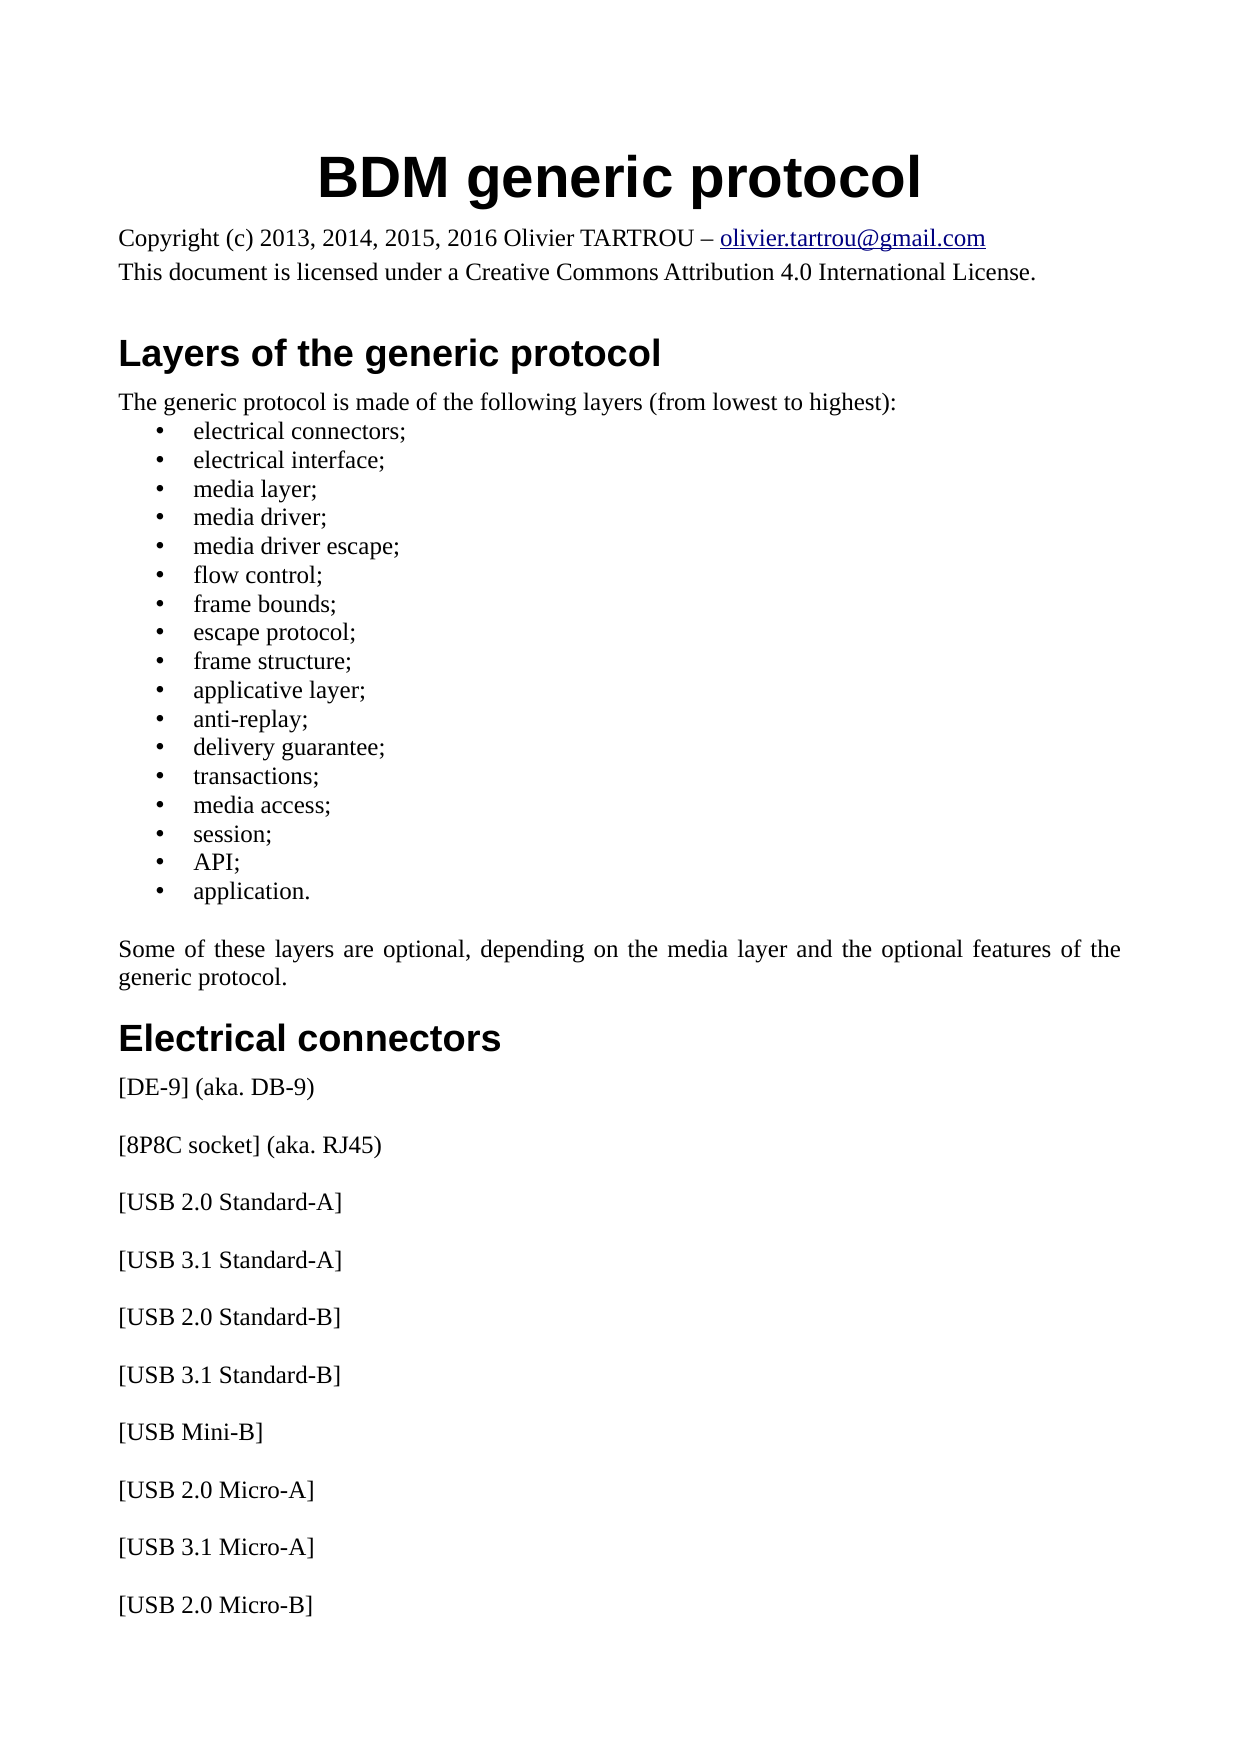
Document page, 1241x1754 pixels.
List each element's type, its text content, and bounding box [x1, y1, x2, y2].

text [USB 2.0 Micro-B] [118, 1590, 1122, 1618]
text [USB 2.0 Standard-A] [118, 1187, 1122, 1216]
list application. [156, 876, 1122, 905]
text [USB 3.1 Micro-A] [118, 1532, 1122, 1561]
list frame structure; [156, 646, 1122, 675]
text [USB 2.0 Micro-A] [118, 1475, 1122, 1503]
list media driver escape; [156, 531, 1122, 560]
text [USB 3.1 Standard-A] [118, 1245, 1122, 1273]
title BDM generic protocol [118, 143, 1122, 210]
list session; [156, 819, 1122, 847]
list media driver; [156, 502, 1122, 531]
list flow control; [156, 560, 1122, 589]
list electrical interface; [156, 445, 1122, 474]
list media layer; [156, 474, 1122, 502]
text Some of these layers are optional, depending on the media layer and the optional features of the generic protocol. [118, 934, 1122, 991]
list applicative layer; [156, 675, 1122, 704]
list frame bounds; [156, 589, 1122, 617]
subtitle Layers of the generic protocol [118, 331, 1122, 375]
list escape protocol; [156, 617, 1122, 646]
text [USB 3.1 Standard-B] [118, 1360, 1122, 1388]
list transactions; [156, 761, 1122, 790]
list API; [156, 847, 1122, 876]
text This document is licensed under a Creative Commons Attribution 4.0 International License. [118, 257, 1122, 286]
text The generic protocol is made of the following layers (from lowest to highest): [118, 387, 1122, 416]
subtitle Electrical connectors [118, 1016, 1122, 1060]
text [8P8C socket] (aka. RJ45) [118, 1130, 1122, 1158]
list media access; [156, 790, 1122, 819]
text [DE-9] (aka. DB-9) [118, 1072, 1122, 1101]
list electrical connectors; [156, 416, 1122, 445]
list anti-replay; [156, 704, 1122, 732]
text Copyright (c) 2013, 2014, 2015, 2016 Olivier TARTROU – olivier.tartrou@gmail.com [118, 223, 1122, 251]
text [USB Mini-B] [118, 1417, 1122, 1446]
text [USB 2.0 Standard-B] [118, 1302, 1122, 1331]
list delivery guarantee; [156, 732, 1122, 761]
